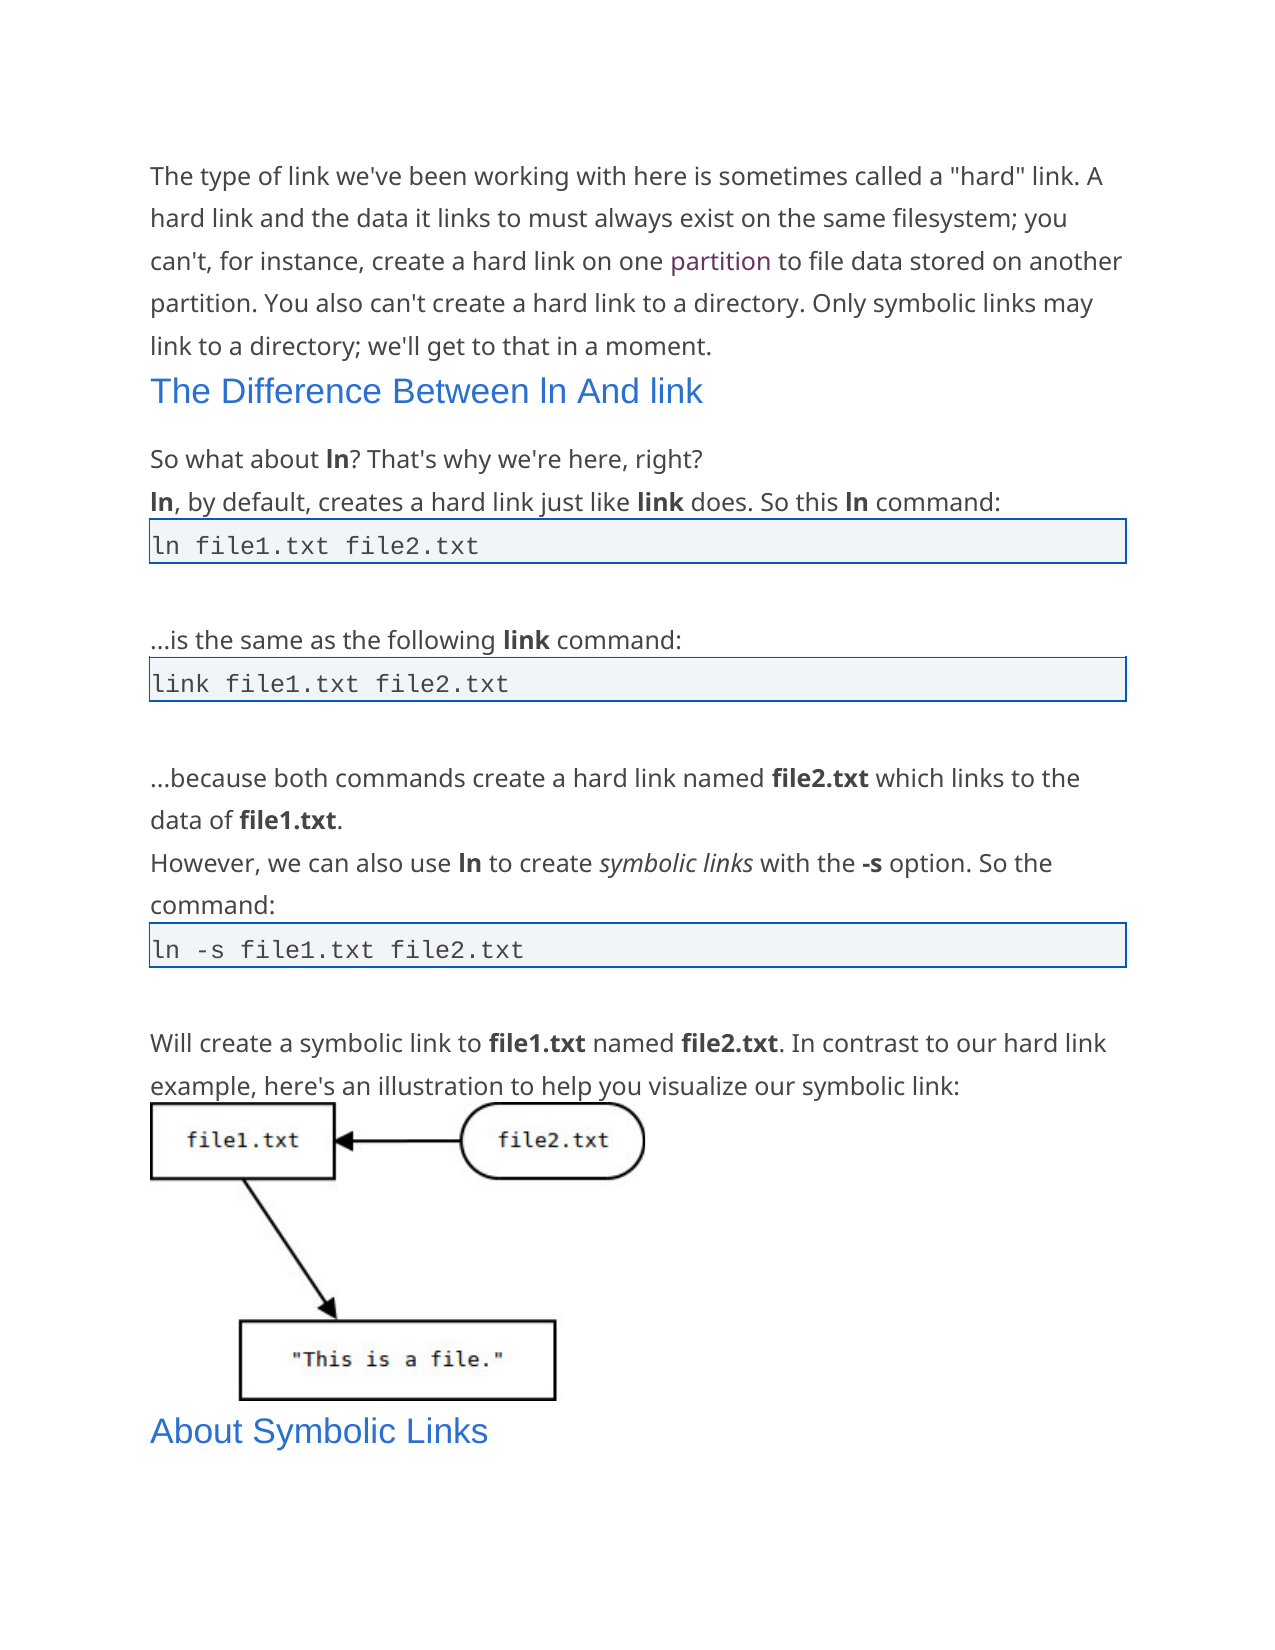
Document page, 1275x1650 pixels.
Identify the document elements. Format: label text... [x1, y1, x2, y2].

text So what about ln? That's why we're here, right? [150, 433, 1125, 476]
text ln, by default, creates a hard link just like link does. So this ln command: [150, 476, 1125, 518]
text However, we can also use ln to create symbolic links with the -s option. So the command: [150, 837, 1125, 922]
text Will create a symbolic link to file1.txt named file2.txt. In contrast to our hard link example, here's an illustration to help you visualize our symbolic link: [150, 1018, 1125, 1103]
subtitle About Symbolic Links [150, 1410, 1125, 1451]
text link file1.txt file2.txt [150, 658, 1125, 700]
text ...is the same as the following link command: [150, 614, 1125, 656]
text ...because both commands create a hard link named file2.txt which links to the data of file1.txt. [150, 752, 1125, 837]
text The type of link we've been working with here is sometimes called a "hard" link. A hard link and the data it links to must always exist on the same filesystem; you can't, for instance, create a hard link on one partition to file data stored on another partition. You also can't create a hard link to a directory. Only symbolic links may link to a directory; we'll get to that in a moment. [150, 150, 1125, 362]
text ln file1.txt file2.txt [150, 520, 1125, 562]
subtitle The Difference Between ln And link [150, 370, 1125, 411]
text ln -s file1.txt file2.txt [150, 924, 1125, 966]
picture [150, 1102, 646, 1401]
